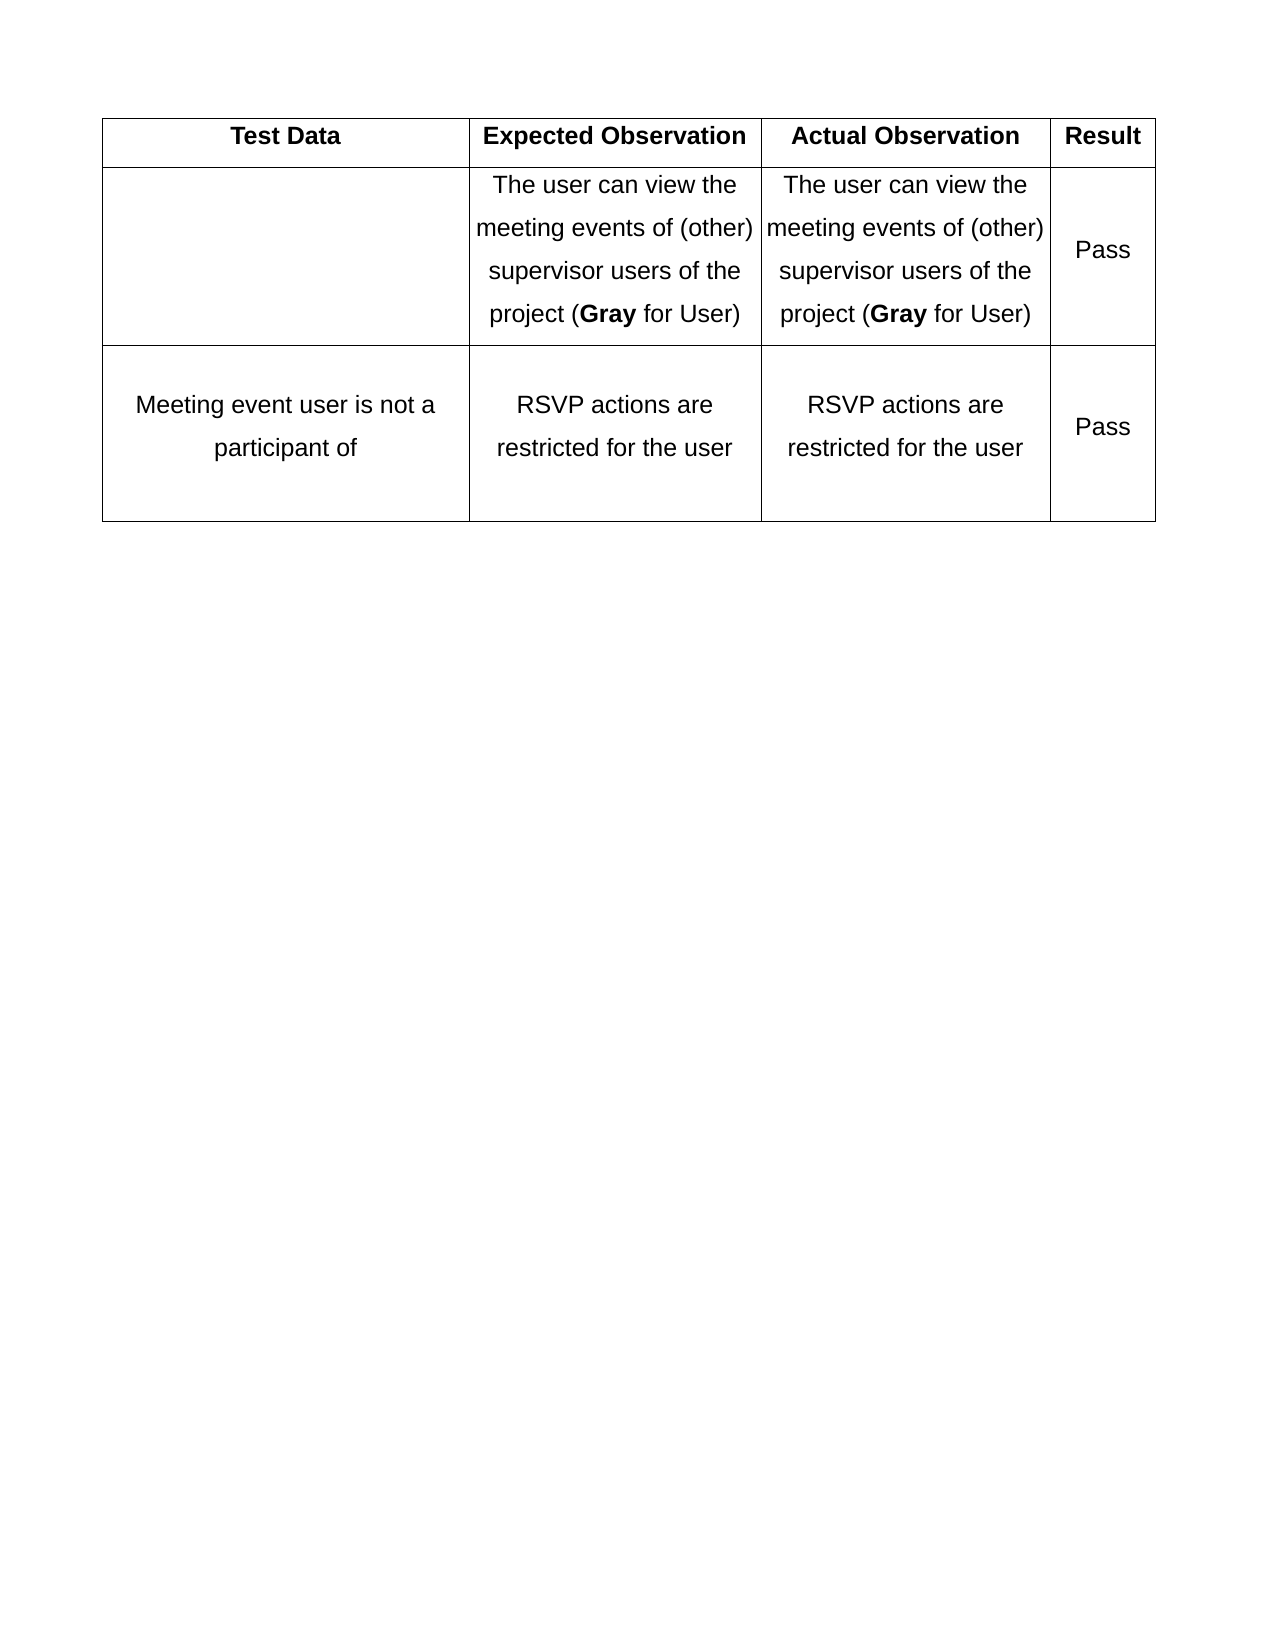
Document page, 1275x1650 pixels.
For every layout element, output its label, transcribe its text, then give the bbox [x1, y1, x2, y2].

table_cell Pass [1051, 346, 1155, 521]
table_header Result [1051, 119, 1155, 167]
table_header Test Data [103, 119, 469, 167]
table_header Actual Observation [762, 119, 1050, 167]
table_header Expected Observation [470, 119, 761, 167]
table_cell RSVP actions are restricted for the user [762, 346, 1050, 521]
table_cell [103, 168, 469, 345]
table_cell RSVP actions are restricted for the user [470, 346, 761, 521]
table_cell The user can view the meeting events of (other) supervisor users of the project (Gray for User) [762, 168, 1050, 345]
table_cell The user can view the meeting events of (other) supervisor users of the project (Gray for User) [470, 168, 761, 345]
table_cell Pass [1051, 168, 1155, 345]
table_cell Meeting event user is not a participant of [103, 346, 469, 521]
